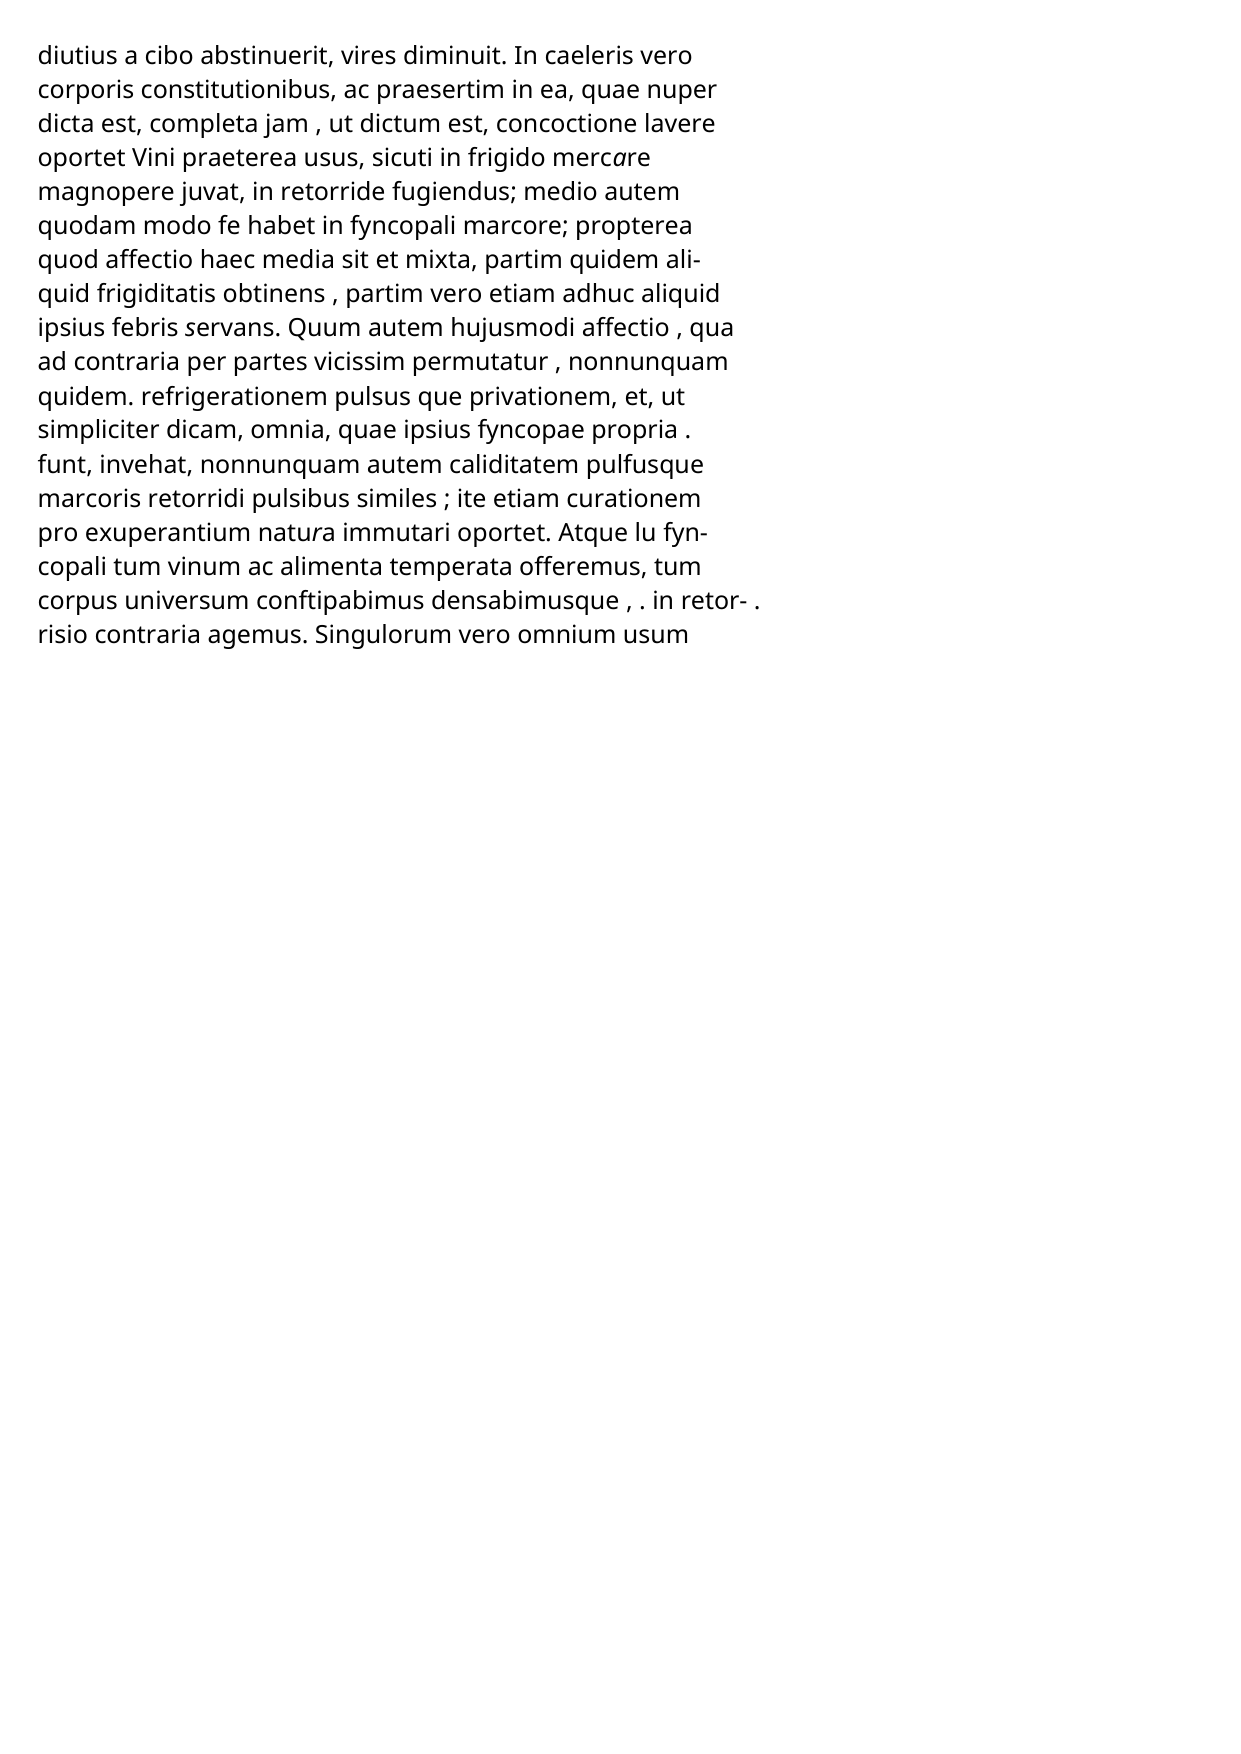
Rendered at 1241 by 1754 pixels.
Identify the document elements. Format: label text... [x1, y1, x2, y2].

text diutius a cibo abstinuerit, vires diminuit. In caeleris vero corporis constitutionibus, ac praesertim in ea, quae nuper dicta est, completa jam , ut dictum est, concoctione lavere oportet Vini praeterea usus, sicuti in frigido mercare magnopere juvat, in retorride fugiendus; medio autem quodam modo fe habet in fyncopali marcore; propterea quod affectio haec media sit et mixta, partim quidem ali- quid frigiditatis obtinens , partim vero etiam adhuc aliquid ipsius febris servans. Quum autem hujusmodi affectio , qua ad contraria per partes vicissim permutatur , nonnunquam quidem. refrigerationem pulsus que privationem, et, ut simpliciter dicam, omnia, quae ipsius fyncopae propria . funt, invehat, nonnunquam autem caliditatem pulfusque marcoris retorridi pulsibus similes ; ite etiam curationem pro exuperantium natura immutari oportet. Atque lu fyn- copali tum vinum ac alimenta temperata offeremus, tum corpus universum conftipabimus densabimusque , . in retor- . risio contraria agemus. Singulorum vero omnium usum [37, 37, 1203, 651]
